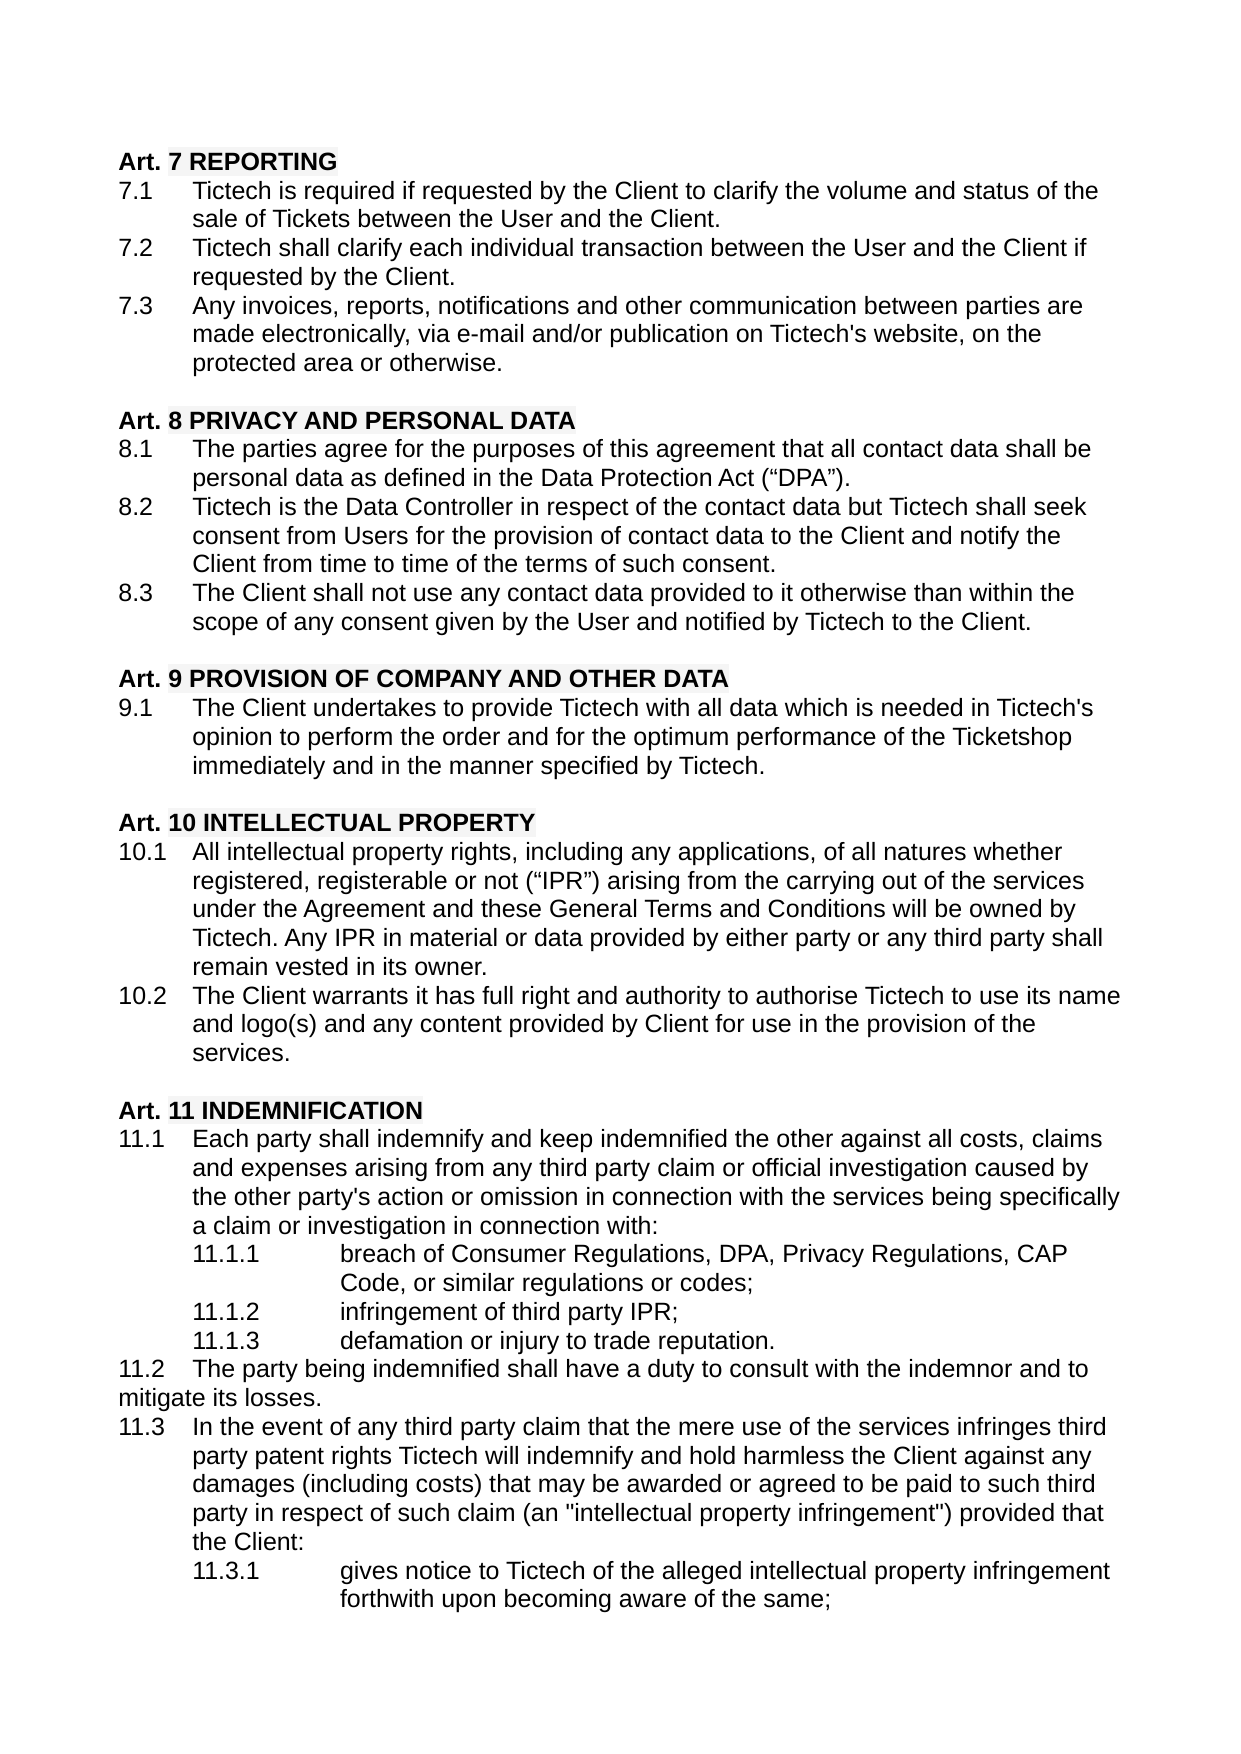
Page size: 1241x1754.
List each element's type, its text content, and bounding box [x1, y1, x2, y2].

text Art. 7 REPORTING 7.1 Tictech is required if requested by the Client to clarify the volume and status of the sale of Tickets between the User and the Client. 7.2 Tictech shall clarify each individual transaction between the User and the Client if requested by the Client. 7.3 Any invoices, reports, notifications and other communication between parties are made electronically, via e-mail and/or publication on Tictech's website, on the protected area or otherwise. Art. 8 PRIVACY AND PERSONAL DATA 8.1 The parties agree for the purposes of this agreement that all contact data shall be personal data as defined in the Data Protection Act (“DPA”). 8.2 Tictech is the Data Controller in respect of the contact data but Tictech shall seek consent from Users for the provision of contact data to the Client and notify the Client from time to time of the terms of such consent. 8.3 The Client shall not use any contact data provided to it otherwise than within the scope of any consent given by the User and notified by Tictech to the Client. Art. 9 PROVISION OF COMPANY AND OTHER DATA 9.1 The Client undertakes to provide Tictech with all data which is needed in Tictech's opinion to perform the order and for the optimum performance of the Ticketshop immediately and in the manner specified by Tictech. Art. 10 INTELLECTUAL PROPERTY 10.1 All intellectual property rights, including any applications, of all natures whether registered, registerable or not (“IPR”) arising from the carrying out of the services under the Agreement and these General Terms and Conditions will be owned by Tictech. Any IPR in material or data provided by either party or any third party shall remain vested in its owner. 10.2 The Client warrants it has full right and authority to authorise Tictech to use its name and logo(s) and any content provided by Client for use in the provision of the services. Art. 11 INDEMNIFICATION 11.1 Each party shall indemnify and keep indemnified the other against all costs, claims and expenses arising from any third party claim or official investigation caused by the other party's action or omission in connection with the services being specifically a claim or investigation in connection with: 11.1.1 breach of Consumer Regulations, DPA, Privacy Regulations, CAP Code, or similar regulations or codes; 11.1.2 infringement of third party IPR; 11.1.3 defamation or injury to trade reputation. 11.2 The party being indemnified shall have a duty to consult with the indemnor and to mitigate its losses. 11.3 In the event of any third party claim that the mere use of the services infringes third party patent rights Tictech will indemnify and hold harmless the Client against any damages (including costs) that may be awarded or agreed to be paid to such third party in respect of such claim (an "intellectual property infringement") provided that the Client: 11.3.1 gives notice to Tictech of the alleged intellectual property infringement forthwith upon becoming aware of the same; [118, 118, 1122, 1613]
